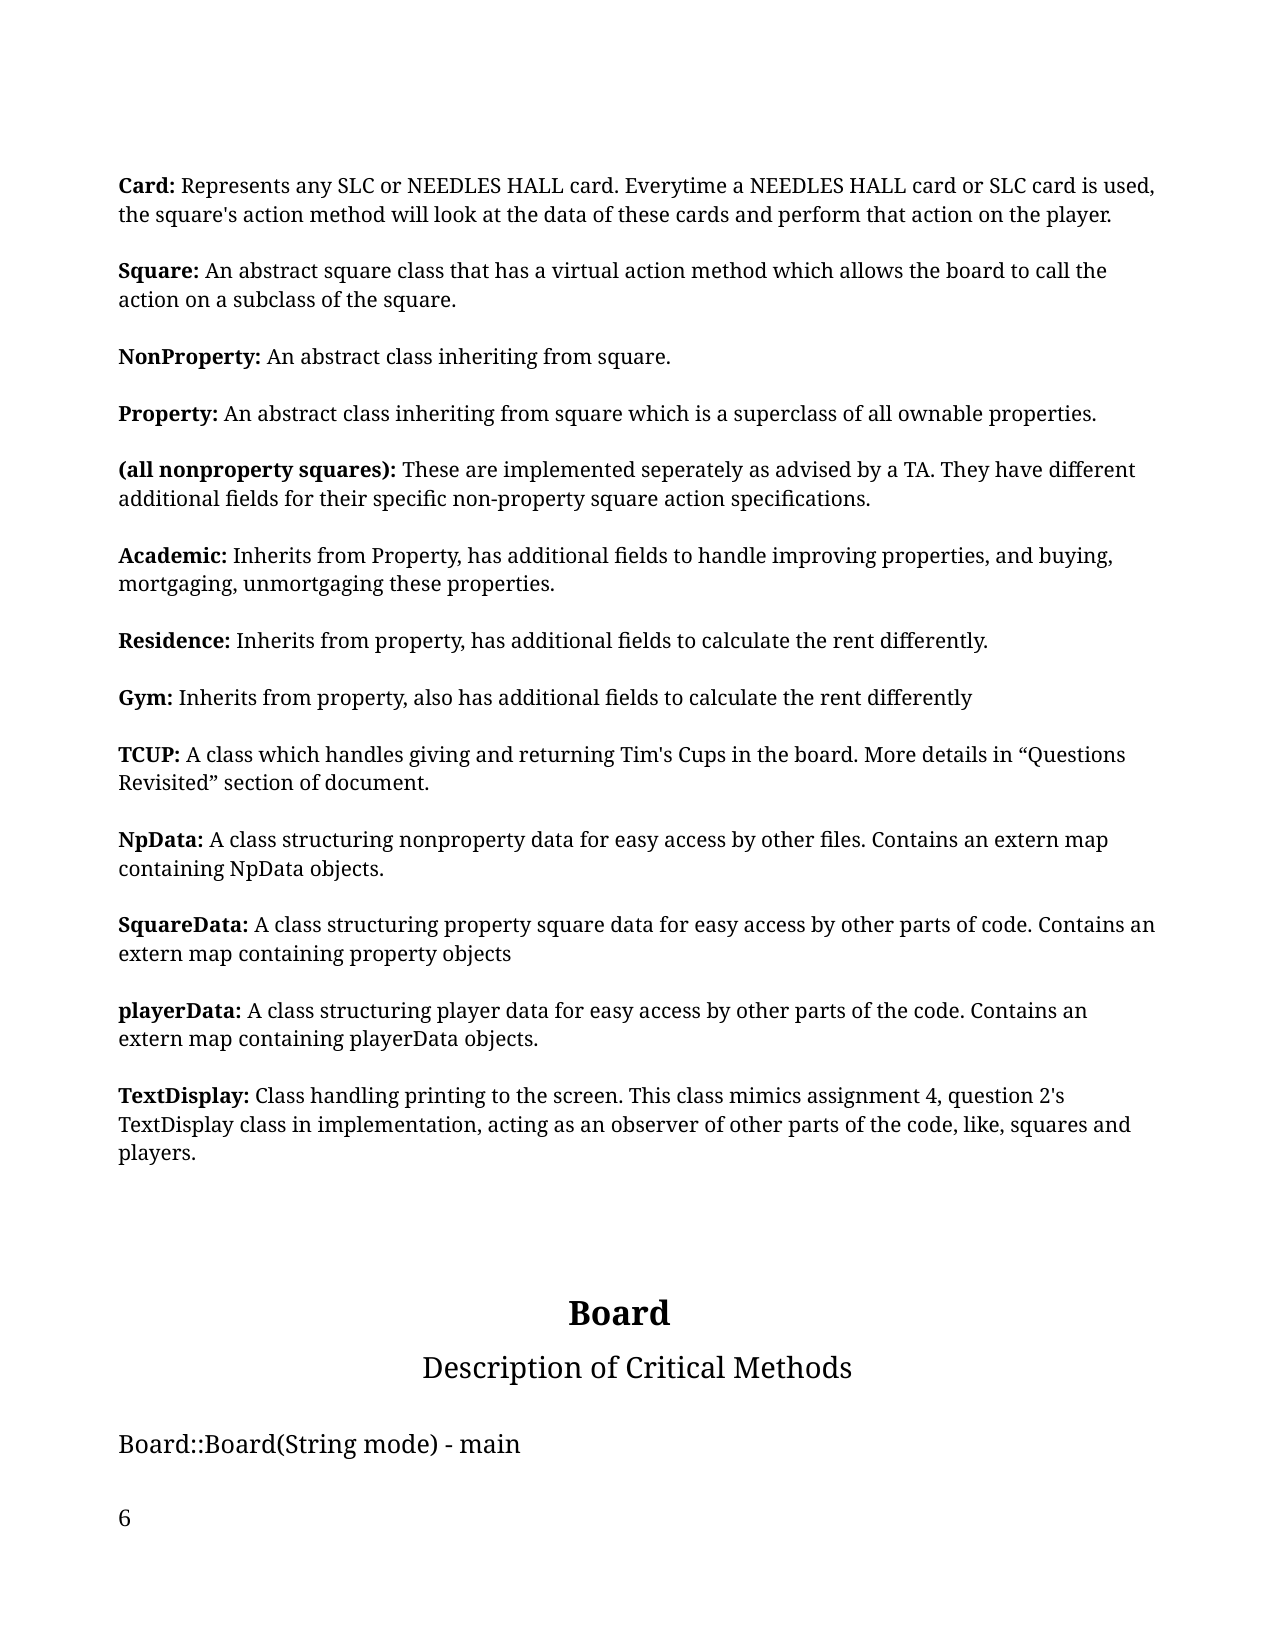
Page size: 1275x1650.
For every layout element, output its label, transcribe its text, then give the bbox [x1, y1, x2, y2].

text Residence: Inherits from property, has additional fields to calculate the rent differently. [118, 626, 1157, 655]
text SquareData: A class structuring property square data for easy access by other parts of code. Contains an extern map containing property objects [118, 911, 1157, 967]
text Gym: Inherits from property, also has additional fields to calculate the rent differently [118, 683, 1157, 712]
subtitle Board [568, 1289, 1157, 1335]
text Card: Represents any SLC or NEEDLES HALL card. Everytime a NEEDLES HALL card or SLC card is used, the square's action method will look at the data of these cards and perform that action on the player. [118, 171, 1157, 228]
text NonProperty: An abstract class inheriting from square. [118, 342, 1157, 370]
text Property: An abstract class inheriting from square which is a superclass of all ownable properties. [118, 399, 1157, 427]
text TextDisplay: Class handling printing to the screen. This class mimics assignment 4, question 2's TextDisplay class in implementation, acting as an observer of other parts of the code, like, squares and players. [118, 1081, 1157, 1167]
text playerData: A class structuring player data for easy access by other parts of the code. Contains an extern map containing playerData objects. [118, 996, 1157, 1053]
text NpData: A class structuring nonproperty data for easy access by other files. Contains an extern map containing NpData objects. [118, 825, 1157, 882]
text Board::Board(String mode) - main [118, 1427, 1157, 1461]
text (all nonproperty squares): These are implemented seperately as advised by a TA. They have different additional fields for their specific non-property square action specifications. [118, 456, 1157, 512]
text Academic: Inherits from Property, has additional fields to handle improving properties, and buying, mortgaging, unmortgaging these properties. [118, 541, 1157, 598]
text TCUP: A class which handles giving and returning Tim's Cups in the board. More details in “Questions Revisited” section of document. [118, 740, 1157, 797]
text Description of Critical Methods [118, 1348, 1157, 1387]
text Square: An abstract square class that has a virtual action method which allows the board to call the action on a subclass of the square. [118, 257, 1157, 313]
